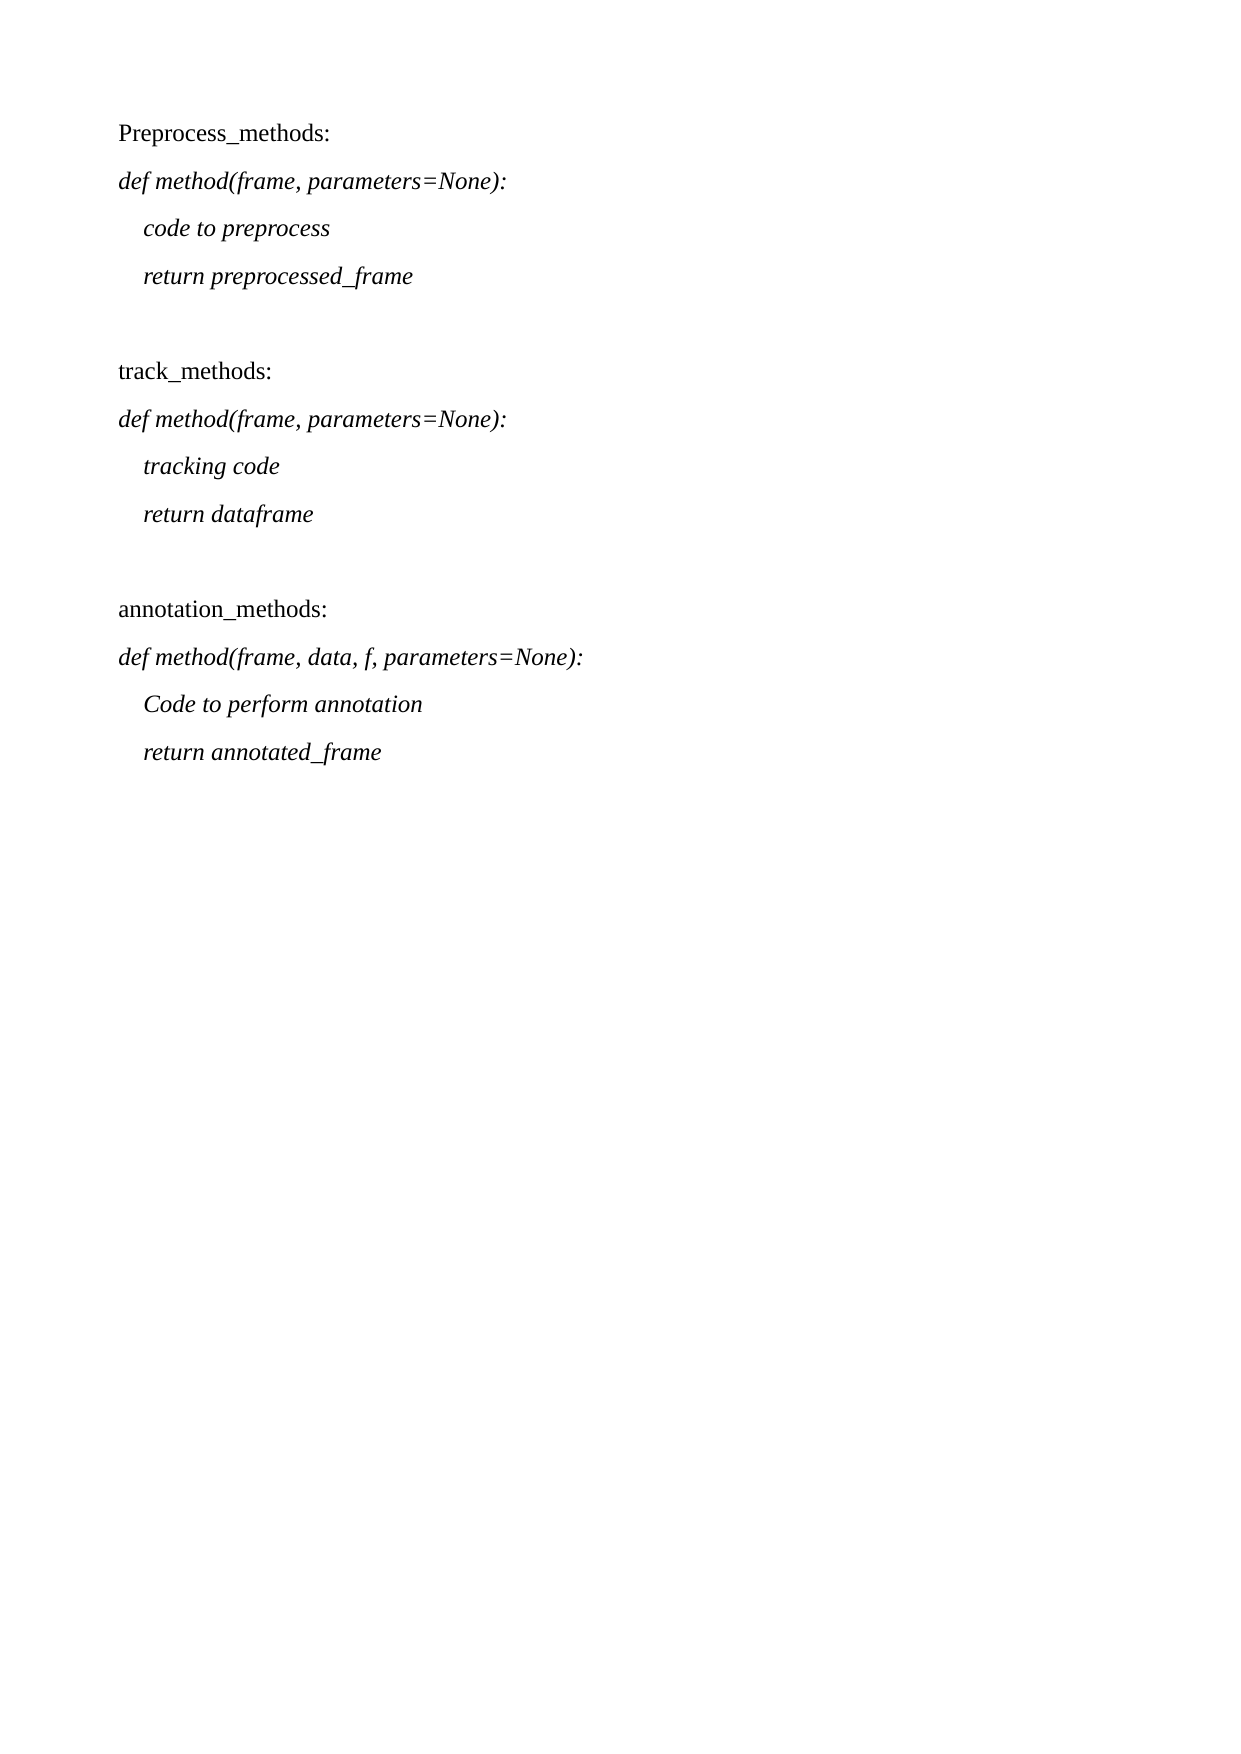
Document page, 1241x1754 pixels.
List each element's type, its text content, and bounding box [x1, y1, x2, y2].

text def method(frame, data, f, parameters=None): [118, 642, 1122, 671]
text track_methods: [118, 356, 1122, 385]
text return dataframe [118, 499, 1122, 528]
text Code to perform annotation [118, 689, 1122, 718]
text Preprocess_methods: [118, 118, 1122, 147]
text code to preprocess [118, 213, 1122, 242]
text tracking code [118, 451, 1122, 480]
text annotation_methods: [118, 594, 1122, 623]
text def method(frame, parameters=None): [118, 166, 1122, 194]
text return preprocessed_frame [118, 261, 1122, 290]
text def method(frame, parameters=None): [118, 404, 1122, 432]
text return annotated_frame [118, 737, 1122, 766]
